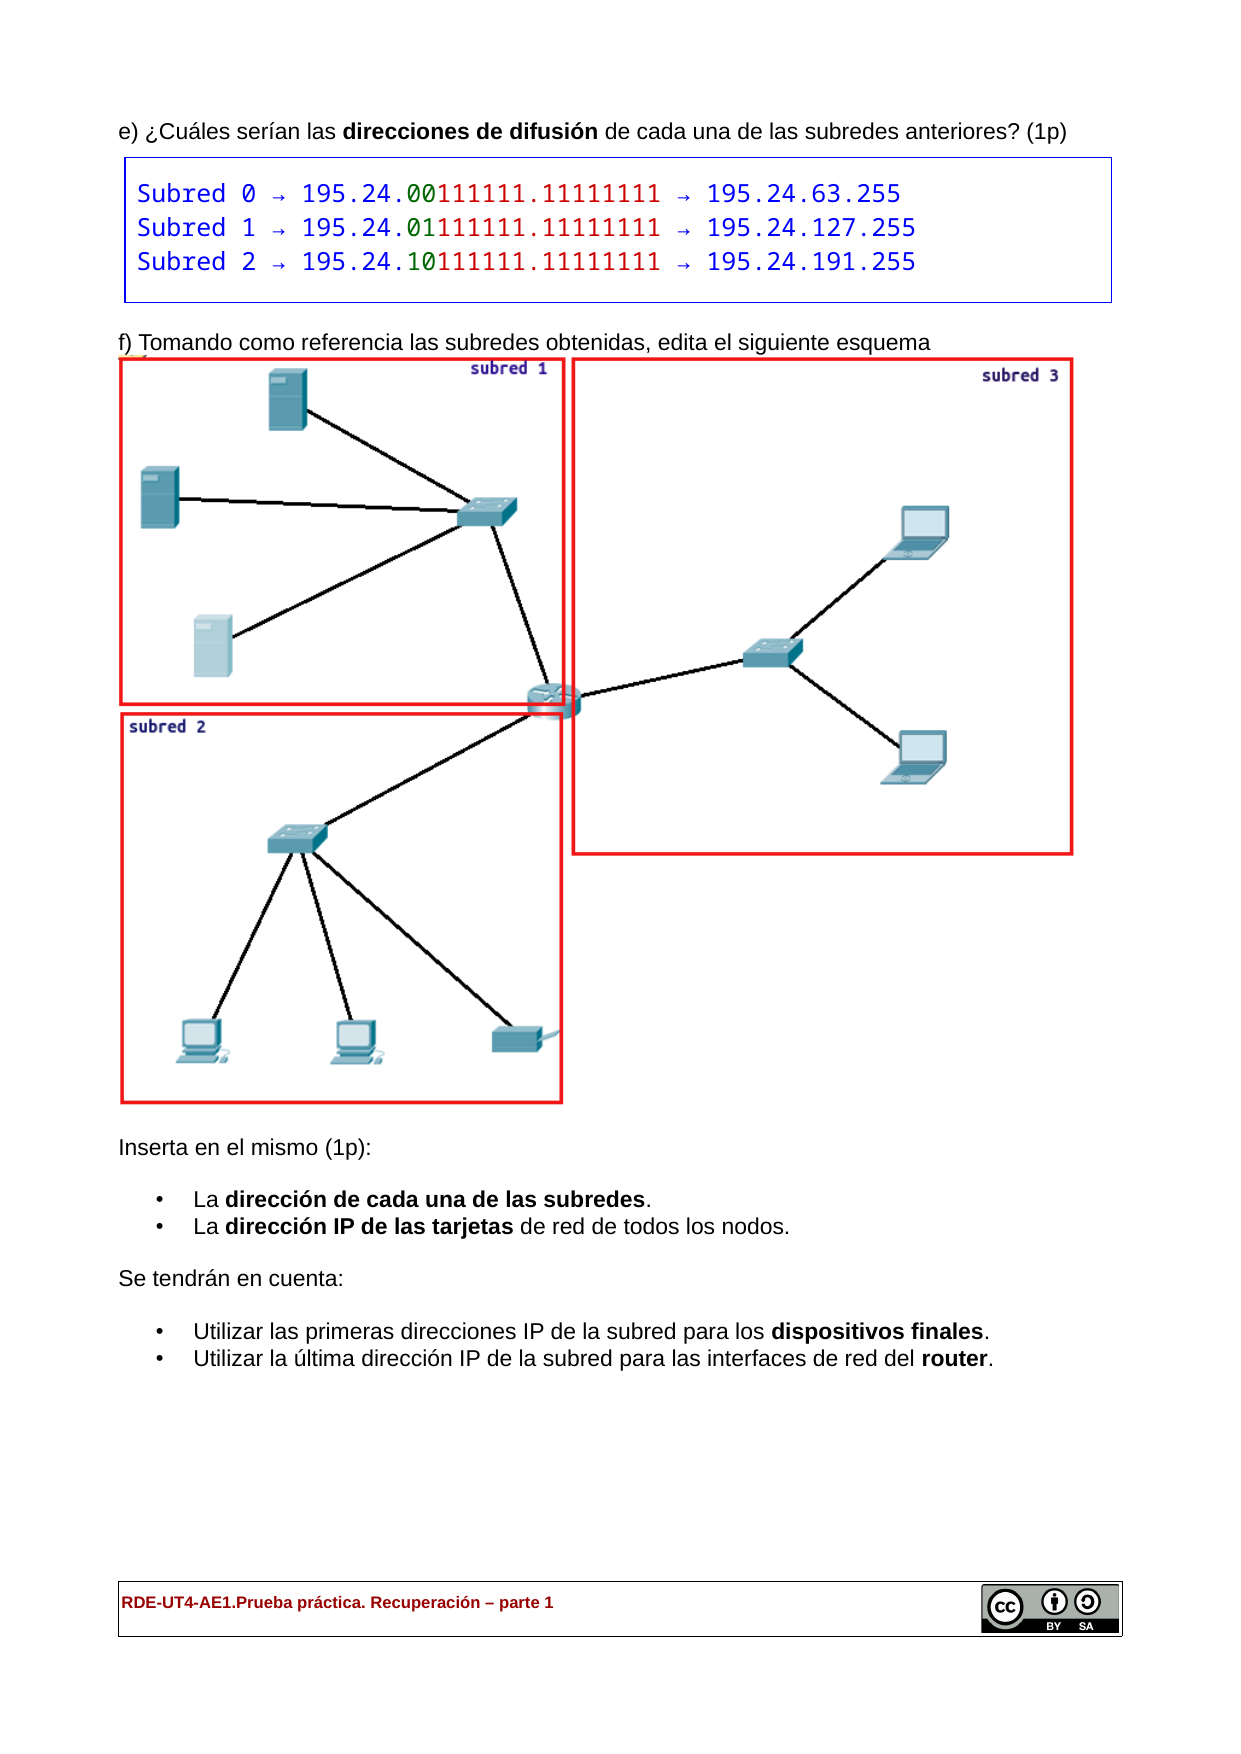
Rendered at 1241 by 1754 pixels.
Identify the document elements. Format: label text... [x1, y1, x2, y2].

text e) ¿Cuáles serían las direcciones de difusión de cada una de las subredes anteriores? (1p) [118, 118, 1122, 144]
list La dirección IP de las tarjetas de red de todos los nodos. [156, 1213, 1122, 1239]
picture [981, 1584, 1119, 1633]
list Utilizar las primeras direcciones IP de la subred para los dispositivos finales. [156, 1318, 1122, 1344]
list Utilizar la última dirección IP de la subred para las interfaces de red del router. [156, 1344, 1122, 1371]
list La dirección de cada una de las subredes. [156, 1186, 1122, 1213]
picture [118, 355, 1123, 1108]
text Inserta en el mismo (1p): [118, 1134, 1122, 1160]
text Se tendrán en cuenta: [118, 1265, 1122, 1292]
table_header Subred 0 → 195.24.00111111.11111111 → 195.24.63.255 Subred 1 → 195.24.01111111.11111111 → 195.24.127.255 Subred 2 → 195.24.10111111.11111111 → 195.24.191.255 [126, 158, 1111, 302]
text f) Tomando como referencia las subredes obtenidas, edita el siguiente esquema [118, 329, 1122, 355]
